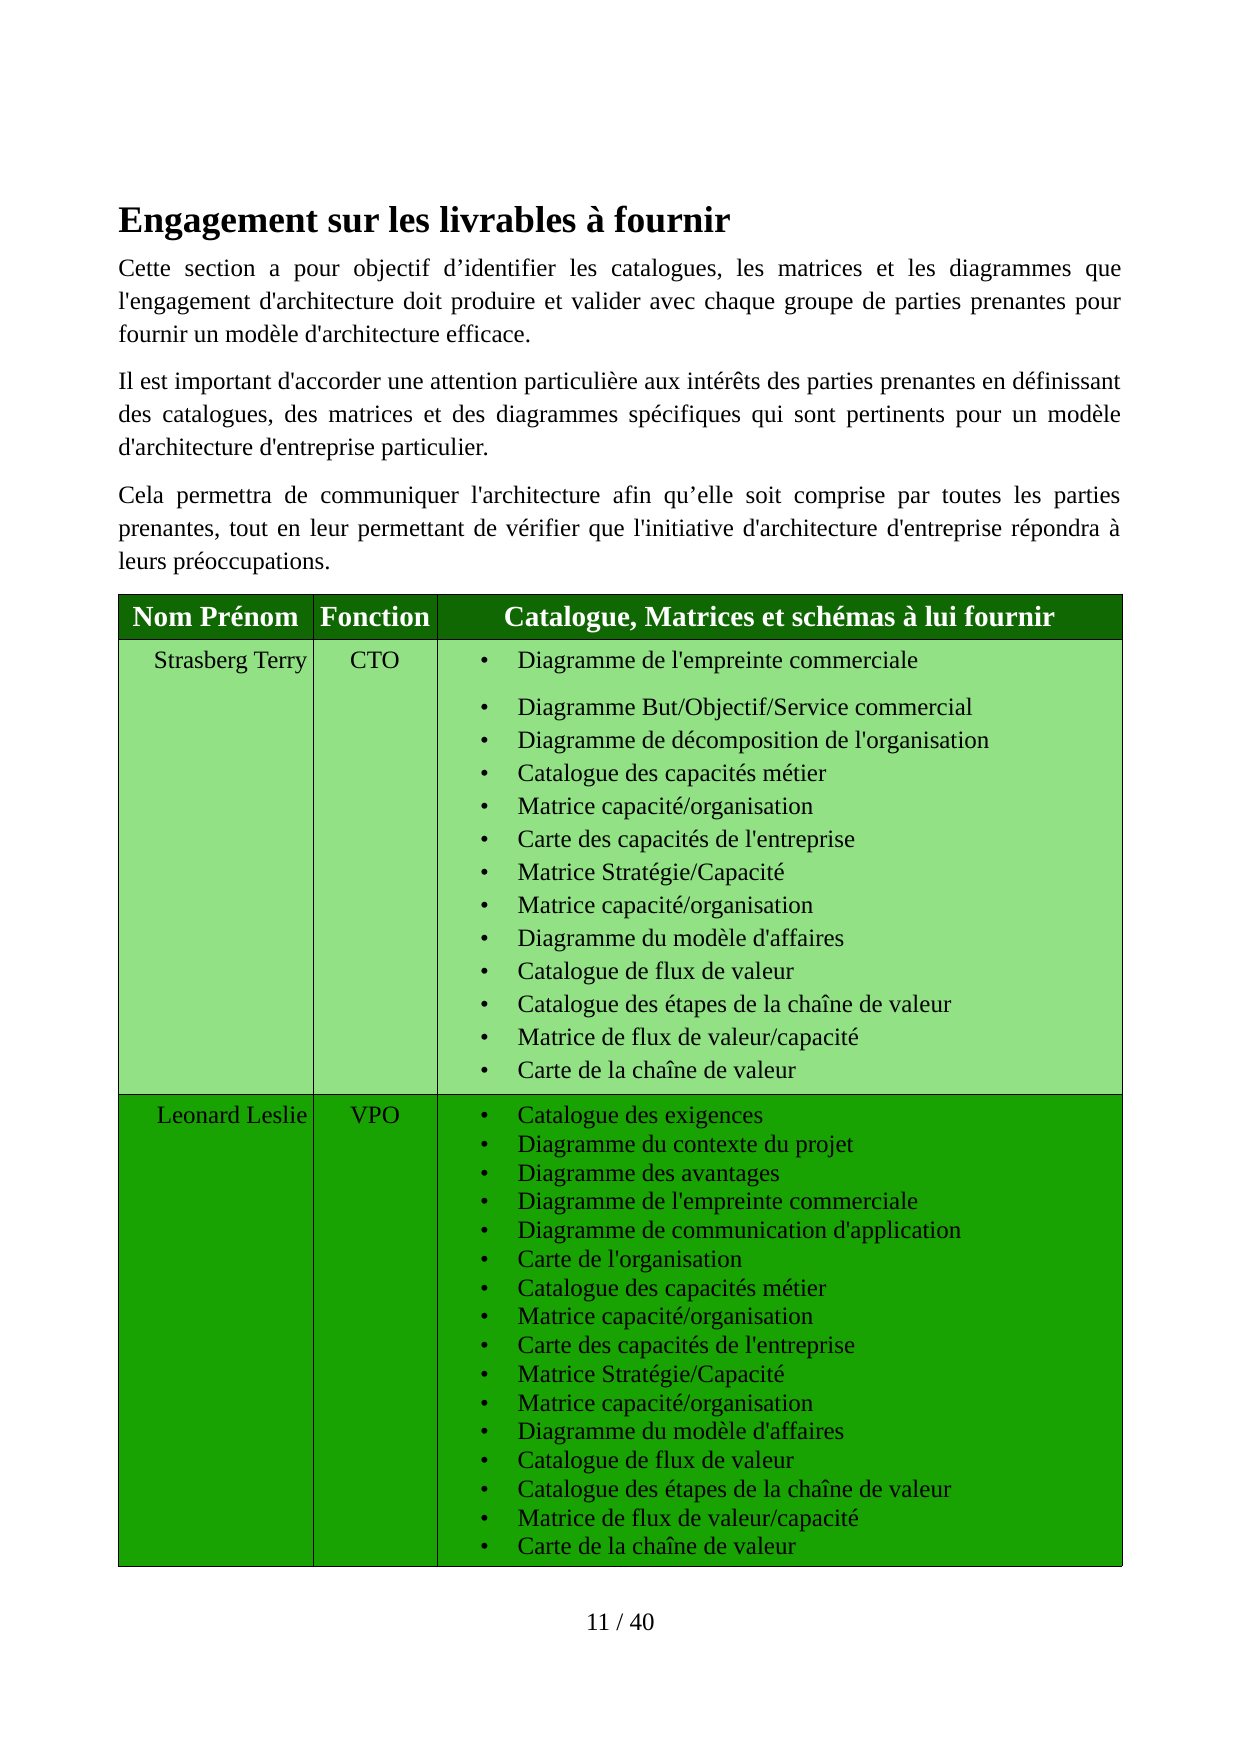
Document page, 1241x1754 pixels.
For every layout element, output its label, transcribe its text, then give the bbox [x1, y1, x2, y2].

table_header Fonction [314, 595, 437, 639]
table_header Catalogue, Matrices et schémas à lui fournir [438, 595, 1122, 639]
text Il est important d'accorder une attention particulière aux intérêts des parties prenantes en définissant des catalogues, des matrices et des diagrammes spécifiques qui sont pertinents pour un modèle d'architecture d'entreprise particulier. [118, 366, 1122, 461]
text Cela permettra de communiquer l'architecture afin qu’elle soit comprise par toutes les parties prenantes, tout en leur permettant de vérifier que l'initiative d'architecture d'entreprise répondra à leurs préoccupations. [118, 480, 1122, 575]
table_cell VPO [314, 1095, 437, 1566]
table_cell Diagramme de l'empreinte commerciale Diagramme But/Objectif/Service commercial Diagramme de décomposition de l'organisation Catalogue des capacités métier Matrice capacité/organisation Carte des capacités de l'entreprise Matrice Stratégie/Capacité Matrice capacité/organisation Diagramme du modèle d'affaires Catalogue de flux de valeur Catalogue des étapes de la chaîne de valeur Matrice de flux de valeur/capacité Carte de la chaîne de valeur [438, 640, 1122, 1094]
table_cell CTO [314, 640, 437, 1094]
table_header Nom Prénom [119, 595, 313, 639]
subtitle Engagement sur les livrables à fournir [118, 197, 1122, 240]
table_cell Strasberg Terry [119, 640, 313, 1094]
table_cell Catalogue des exigences Diagramme du contexte du projet Diagramme des avantages Diagramme de l'empreinte commerciale Diagramme de communication d'application Carte de l'organisation Catalogue des capacités métier Matrice capacité/organisation Carte des capacités de l'entreprise Matrice Stratégie/Capacité Matrice capacité/organisation Diagramme du modèle d'affaires Catalogue de flux de valeur Catalogue des étapes de la chaîne de valeur Matrice de flux de valeur/capacité Carte de la chaîne de valeur [438, 1095, 1122, 1566]
table_cell Leonard Leslie [119, 1095, 313, 1566]
text Cette section a pour objectif d’identifier les catalogues, les matrices et les diagrammes que l'engagement d'architecture doit produire et valider avec chaque groupe de parties prenantes pour fournir un modèle d'architecture efficace. [118, 253, 1122, 348]
